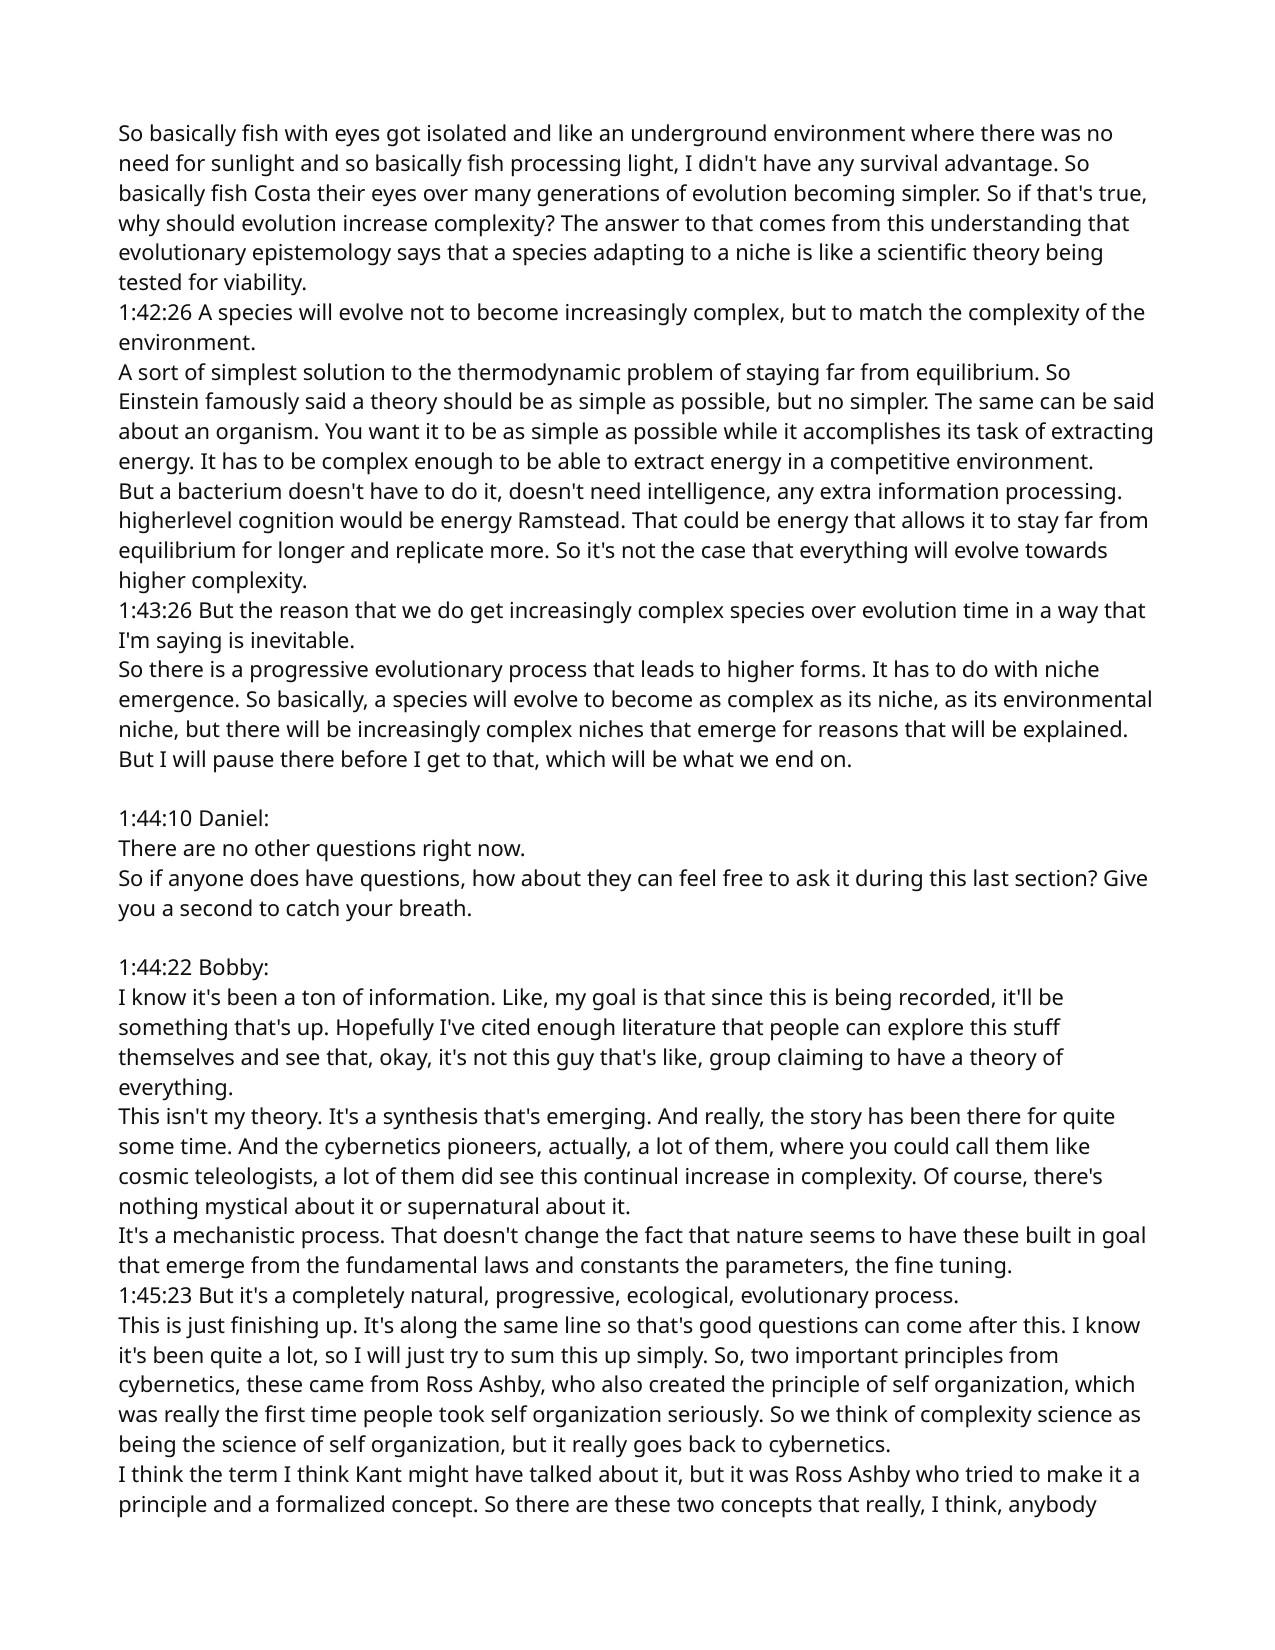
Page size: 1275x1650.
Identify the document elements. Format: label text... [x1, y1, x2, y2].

text So basically fish with eyes got isolated and like an underground environment where there was no need for sunlight and so basically fish processing light, I didn't have any survival advantage. So basically fish Costa their eyes over many generations of evolution becoming simpler. So if that's true, why should evolution increase complexity? The answer to that comes from this understanding that evolutionary epistemology says that a species adapting to a niche is like a scientific theory being tested for viability. [118, 118, 1157, 297]
text I know it's been a ton of information. Like, my goal is that since this is being recorded, it'll be something that's up. Hopefully I've cited enough literature that people can explore this stuff themselves and see that, okay, it's not this guy that's like, group claiming to have a theory of everything. [118, 982, 1157, 1101]
text There are no other questions right now. [118, 833, 1157, 863]
text 1:42:26 A species will evolve not to become increasingly complex, but to match the complexity of the environment. [118, 297, 1157, 356]
text A sort of simplest solution to the thermodynamic problem of staying far from equilibrium. So Einstein famously said a theory should be as simple as possible, but no simpler. The same can be said about an organism. You want it to be as simple as possible while it accomplishes its task of extracting energy. It has to be complex enough to be able to extract energy in a competitive environment. [118, 356, 1157, 476]
text 1:43:26 But the reason that we do get increasingly complex species over evolution time in a way that I'm saying is inevitable. [118, 595, 1157, 654]
text 1:45:23 But it's a completely natural, progressive, ecological, evolutionary process. [118, 1280, 1157, 1310]
text I think the term I think Kant might have talked about it, but it was Ross Ashby who tried to make it a principle and a formalized concept. So there are these two concepts that really, I think, anybody [118, 1459, 1157, 1518]
text 1:44:10 Daniel: [118, 803, 1157, 833]
text It's a mechanistic process. That doesn't change the fact that nature seems to have these built in goal that emerge from the fundamental laws and constants the parameters, the fine tuning. [118, 1220, 1157, 1280]
text But a bacterium doesn't have to do it, doesn't need intelligence, any extra information processing. higherlevel cognition would be energy Ramstead. That could be energy that allows it to stay far from equilibrium for longer and replicate more. So it's not the case that everything will evolve towards higher complexity. [118, 476, 1157, 595]
text So there is a progressive evolutionary process that leads to higher forms. It has to do with niche emergence. So basically, a species will evolve to become as complex as its niche, as its environmental niche, but there will be increasingly complex niches that emerge for reasons that will be explained. But I will pause there before I get to that, which will be what we end on. [118, 654, 1157, 773]
text This is just finishing up. It's along the same line so that's good questions can come after this. I know it's been quite a lot, so I will just try to sum this up simply. So, two important principles from cybernetics, these came from Ross Ashby, who also created the principle of self organization, which was really the first time people took self organization seriously. So we think of complexity science as being the science of self organization, but it really goes back to cybernetics. [118, 1310, 1157, 1459]
text So if anyone does have questions, how about they can feel free to ask it during this last section? Give you a second to catch your breath. [118, 863, 1157, 922]
text 1:44:22 Bobby: [118, 952, 1157, 982]
text This isn't my theory. It's a synthesis that's emerging. And really, the story has been there for quite some time. And the cybernetics pioneers, actually, a lot of them, where you could call them like cosmic teleologists, a lot of them did see this continual increase in complexity. Of course, there's nothing mystical about it or supernatural about it. [118, 1101, 1157, 1220]
